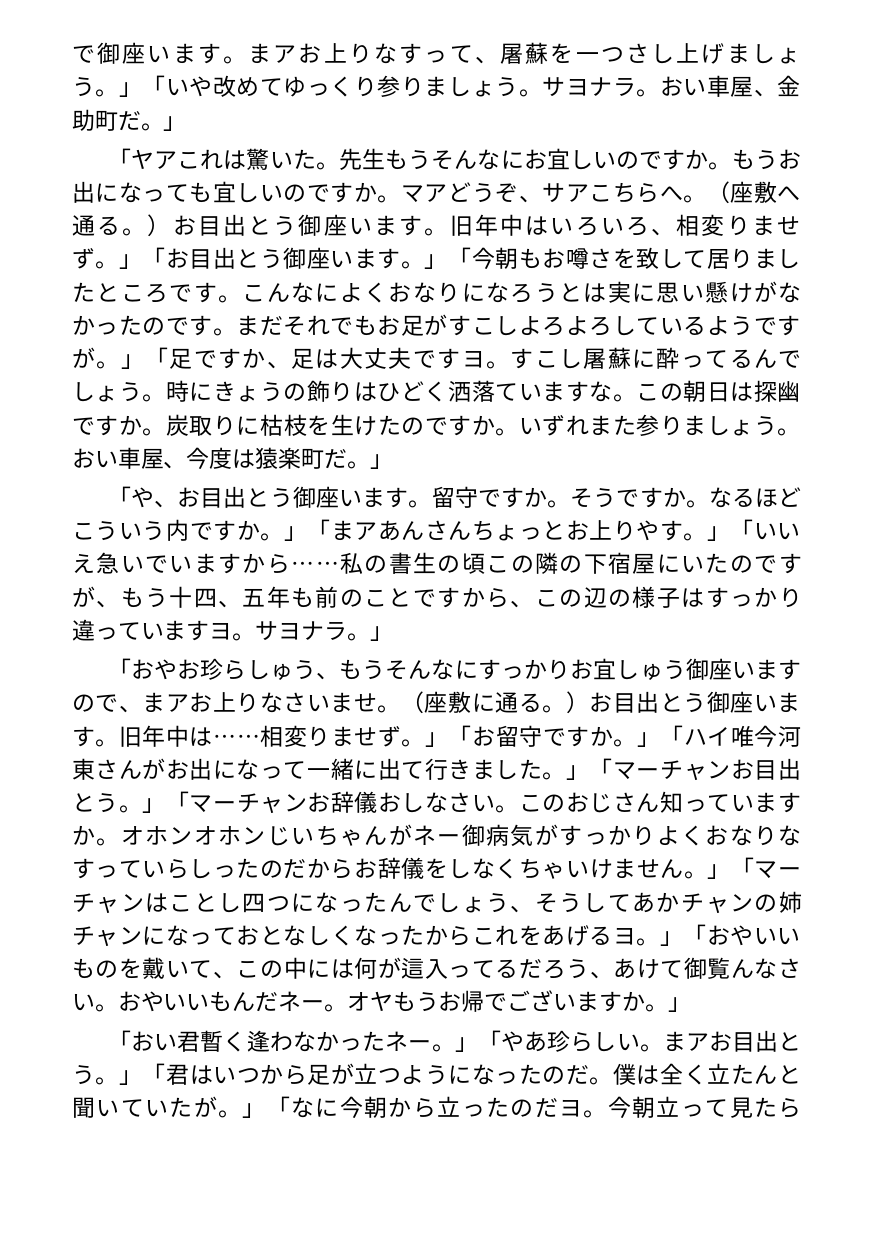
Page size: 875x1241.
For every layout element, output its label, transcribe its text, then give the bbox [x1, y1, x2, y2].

text 「おやお珍らしゅう、もうそんなにすっかりお宜しゅう御座いますので、まアお上りなさいませ。（座敷に通る。）お目出とう御座います。旧年中は……相変りませず。」「お留守ですか。」「ハイ唯今河東さんがお出になって一緒に出て行きました。」「マーチャンお目出とう。」「マーチャンお辞儀おしなさい。このおじさん知っていますか。オホンオホンじいちゃんがネー御病気がすっかりよくおなりなすっていらしったのだからお辞儀をしなくちゃいけません。」「マーチャンはことし四つになったんでしょう、そうしてあかチャンの姉チャンになっておとなしくなったからこれをあげるヨ。」「おやいいものを戴いて、この中には何が這入ってるだろう、あけて御覧んなさい。おやいいもんだネー。オヤもうお帰でございますか。」 [72, 652, 802, 1017]
text 「おい君暫く逢わなかったネー。」「やあ珍らしい。まアお目出とう。」「君はいつから足が立つようになったのだ。僕は全く立たんと聞いていたが。」「なに今朝から立ったのだヨ。今朝立って見たら [72, 1023, 802, 1123]
text で御座います。まアお上りなすって、屠蘇を一つさし上げましょう。」「いや改めてゆっくり参りましょう。サヨナラ。おい車屋、金助町だ。」 [72, 36, 802, 136]
text 「ヤアこれは驚いた。先生もうそんなにお宜しいのですか。もうお出になっても宜しいのですか。マアどうぞ、サアこちらへ。（座敷へ通る。）お目出とう御座います。旧年中はいろいろ、相変りませず。」「お目出とう御座います。」「今朝もお噂さを致して居りましたところです。こんなによくおなりになろうとは実に思い懸けがなかったのです。まだそれでもお足がすこしよろよろしているようですが。」「足ですか、足は大丈夫ですヨ。すこし屠蘇に酔ってるんでしょう。時にきょうの飾りはひどく洒落ていますな。この朝日は探幽ですか。炭取りに枯枝を生けたのですか。いずれまた参りましょう。おい車屋、今度は猿楽町だ。」 [72, 142, 802, 474]
text 「や、お目出とう御座います。留守ですか。そうですか。なるほどこういう内ですか。」「まアあんさんちょっとお上りやす。」「いいえ急いでいますから……私の書生の頃この隣の下宿屋にいたのですが、もう十四、五年も前のことですから、この辺の様子はすっかり違っていますヨ。サヨナラ。」 [72, 480, 802, 646]
